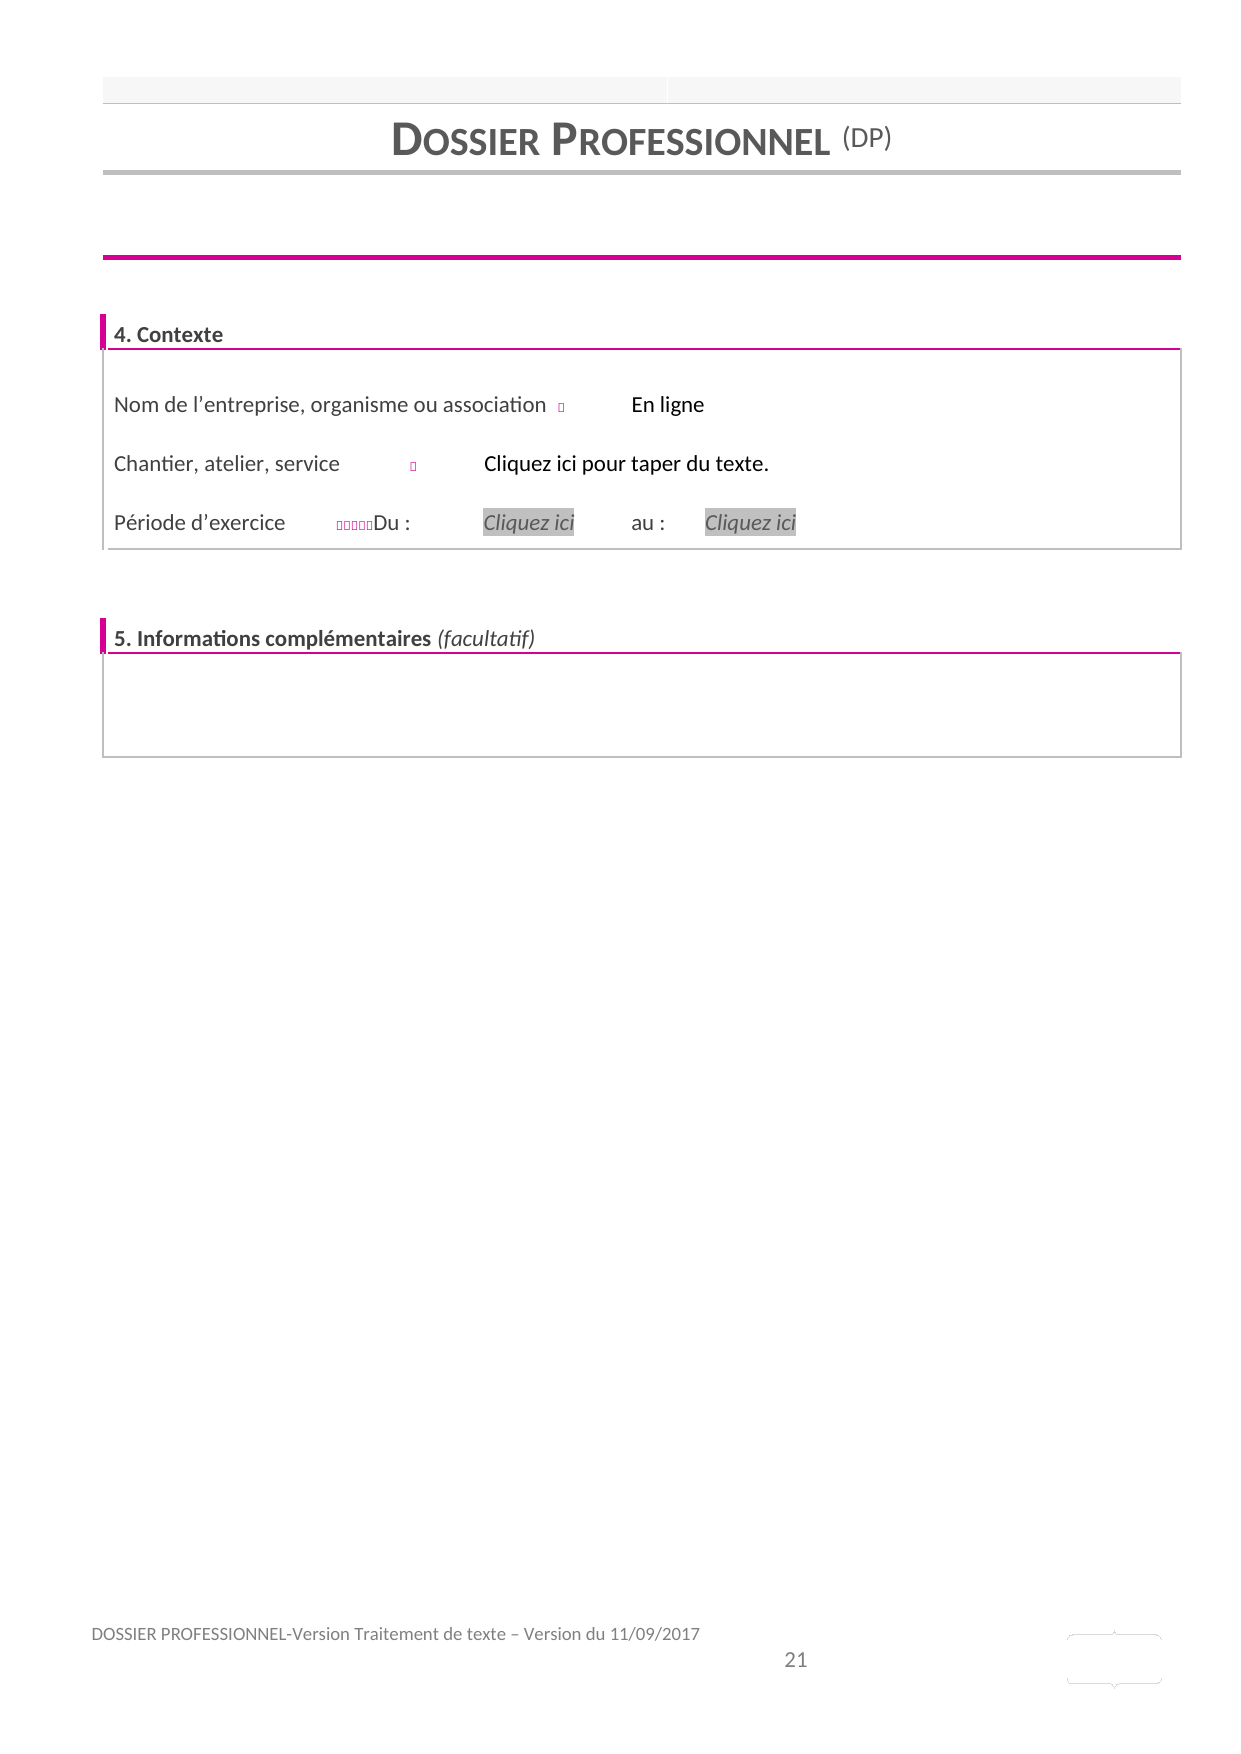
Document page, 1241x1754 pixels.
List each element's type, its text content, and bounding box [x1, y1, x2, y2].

table_cell Chantier, atelier, service  [104, 430, 473, 489]
table_cell [103, 280, 1181, 314]
table_cell [103, 548, 1122, 584]
table_cell [104, 652, 1180, 688]
table_cell [1122, 618, 1181, 652]
table_cell [104, 688, 1180, 722]
table_cell Nom de l’entreprise, organisme ou association  [104, 384, 607, 430]
table_cell [103, 584, 1122, 618]
table_cell 4. Contexte [106, 314, 1181, 348]
table_cell En ligne [607, 384, 1180, 430]
table_cell [1122, 550, 1181, 584]
table_cell Cliquez ici pour taper du texte. [473, 430, 1180, 489]
table_cell [607, 350, 1180, 384]
table_cell 5. Informations complémentaires (facultatif) [106, 618, 1122, 652]
table_cell [104, 348, 607, 384]
table_cell Période d’exercice Du : Cliquez ici au : Cliquez ici [104, 489, 1180, 548]
table_cell [1122, 584, 1181, 618]
table_cell [104, 722, 1180, 756]
